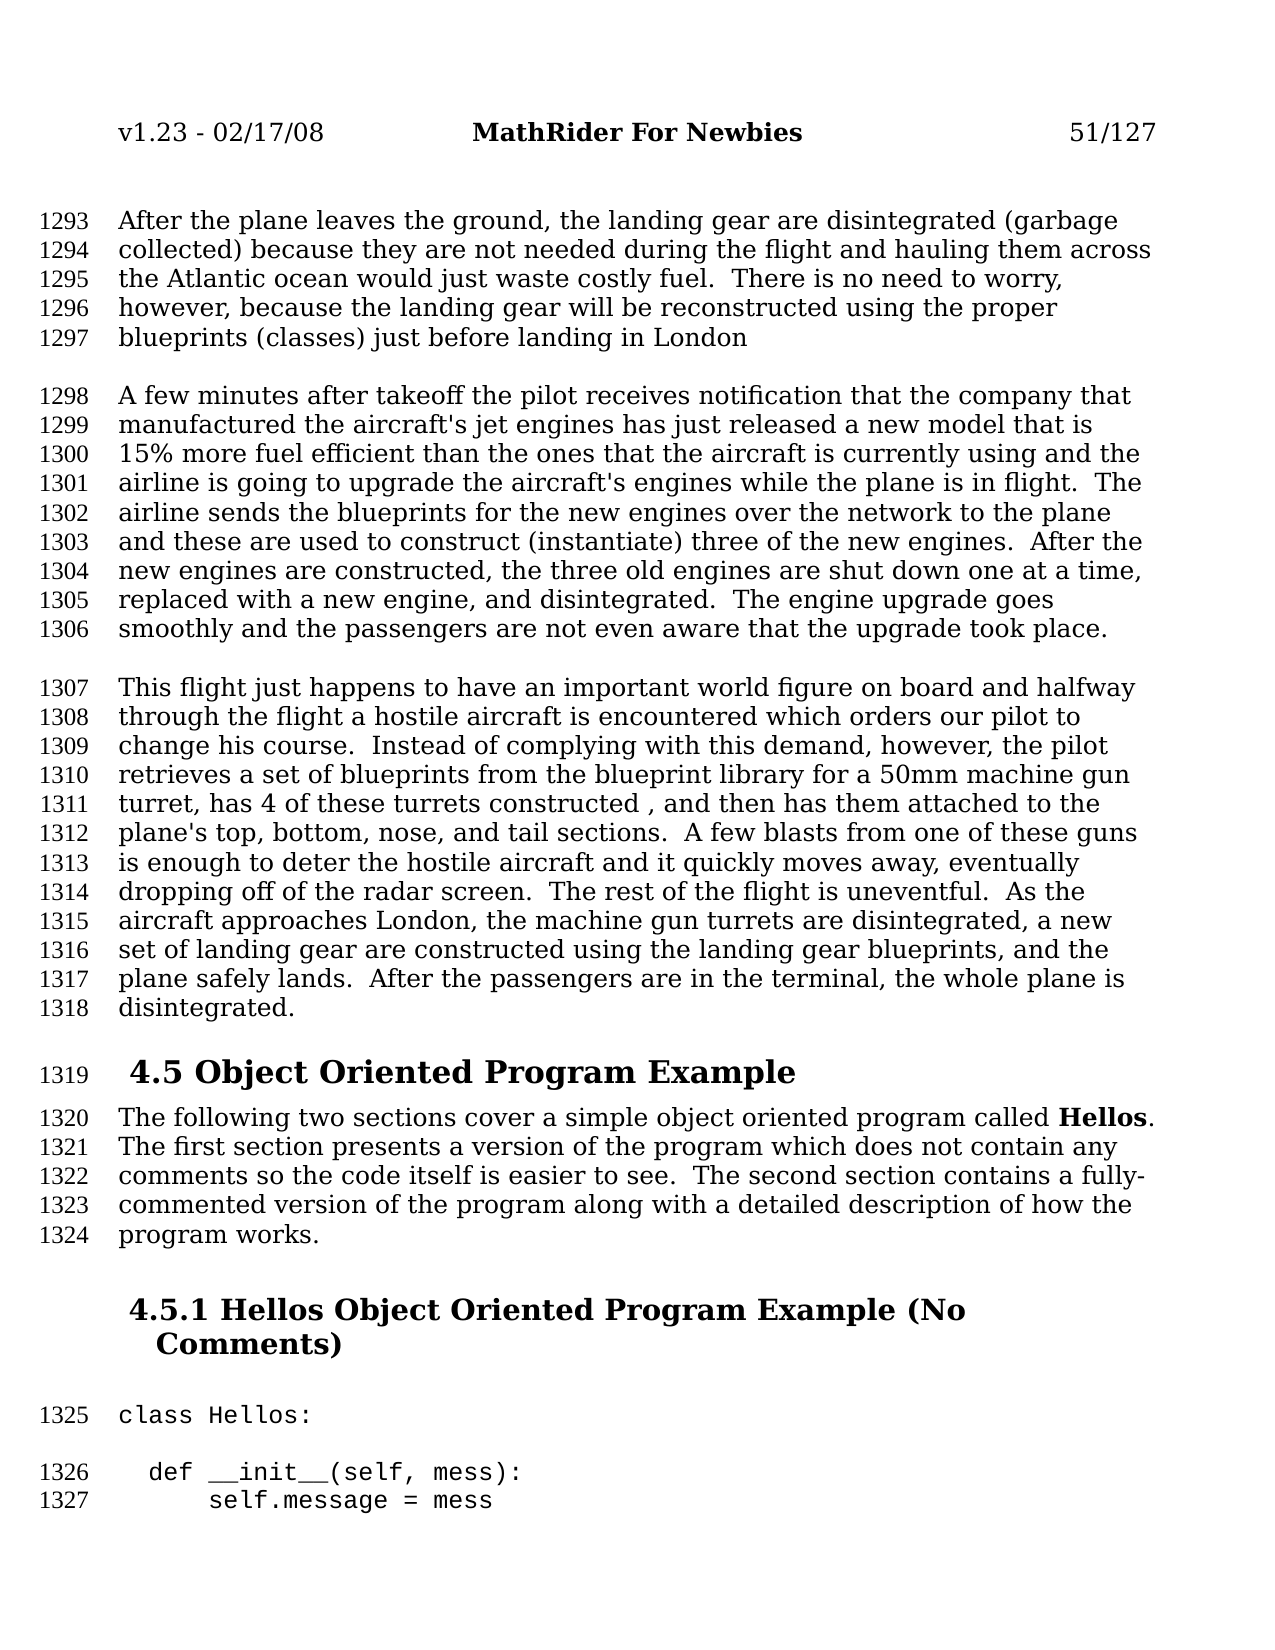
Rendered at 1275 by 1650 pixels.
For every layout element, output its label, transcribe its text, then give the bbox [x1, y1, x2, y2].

text This flight just happens to have an important world figure on board and halfway through the flight a hostile aircraft is encountered which orders our pilot to change his course. Instead of complying with this demand, however, the pilot retrieves a set of blueprints from the blueprint library for a 50mm machine gun turret, has 4 of these turrets constructed , and then has them attached to the plane's top, bottom, nose, and tail sections. A few blasts from one of these guns is enough to deter the hostile aircraft and it quickly moves away, eventually dropping off of the radar screen. The rest of the flight is uneventful. As the aircraft approaches London, the machine gun turrets are disintegrated, a new set of landing gear are constructed using the landing gear blueprints, and the plane safely lands. After the passengers are in the terminal, the whole plane is disintegrated. [118, 673, 1157, 1023]
text After the plane leaves the ground, the landing gear are disintegrated (garbage collected) because they are not needed during the flight and hauling them across the Atlantic ocean would just waste costly fuel. There is no need to worry, however, because the landing gear will be reconstructed using the proper blueprints (classes) just before landing in London [118, 206, 1157, 352]
text class Hellos: [118, 1403, 1157, 1431]
subtitle Hellos Object Oriented Program Example (No Comments) [118, 1293, 1157, 1362]
text A few minutes after takeoff the pilot receives notification that the company that manufactured the aircraft's jet engines has just released a new model that is 15% more fuel efficient than the ones that the aircraft is currently using and the airline is going to upgrade the aircraft's engines while the plane is in flight. The airline sends the blueprints for the new engines over the network to the plane and these are used to construct (instantiate) three of the new engines. After the new engines are constructed, the three old engines are shut down one at a time, replaced with a new engine, and disintegrated. The engine upgrade goes smoothly and the passengers are not even aware that the upgrade took place. [118, 381, 1157, 644]
text def __init__(self, mess): [118, 1459, 1157, 1488]
text The following two sections cover a simple object oriented program called Hellos. The first section presents a version of the program which does not contain any comments so the code itself is easier to see. The second section contains a fully-commented version of the program along with a detailed description of how the program works. [118, 1103, 1157, 1249]
text self.message = mess [118, 1488, 1157, 1516]
subtitle Object Oriented Program Example [118, 1054, 1157, 1091]
